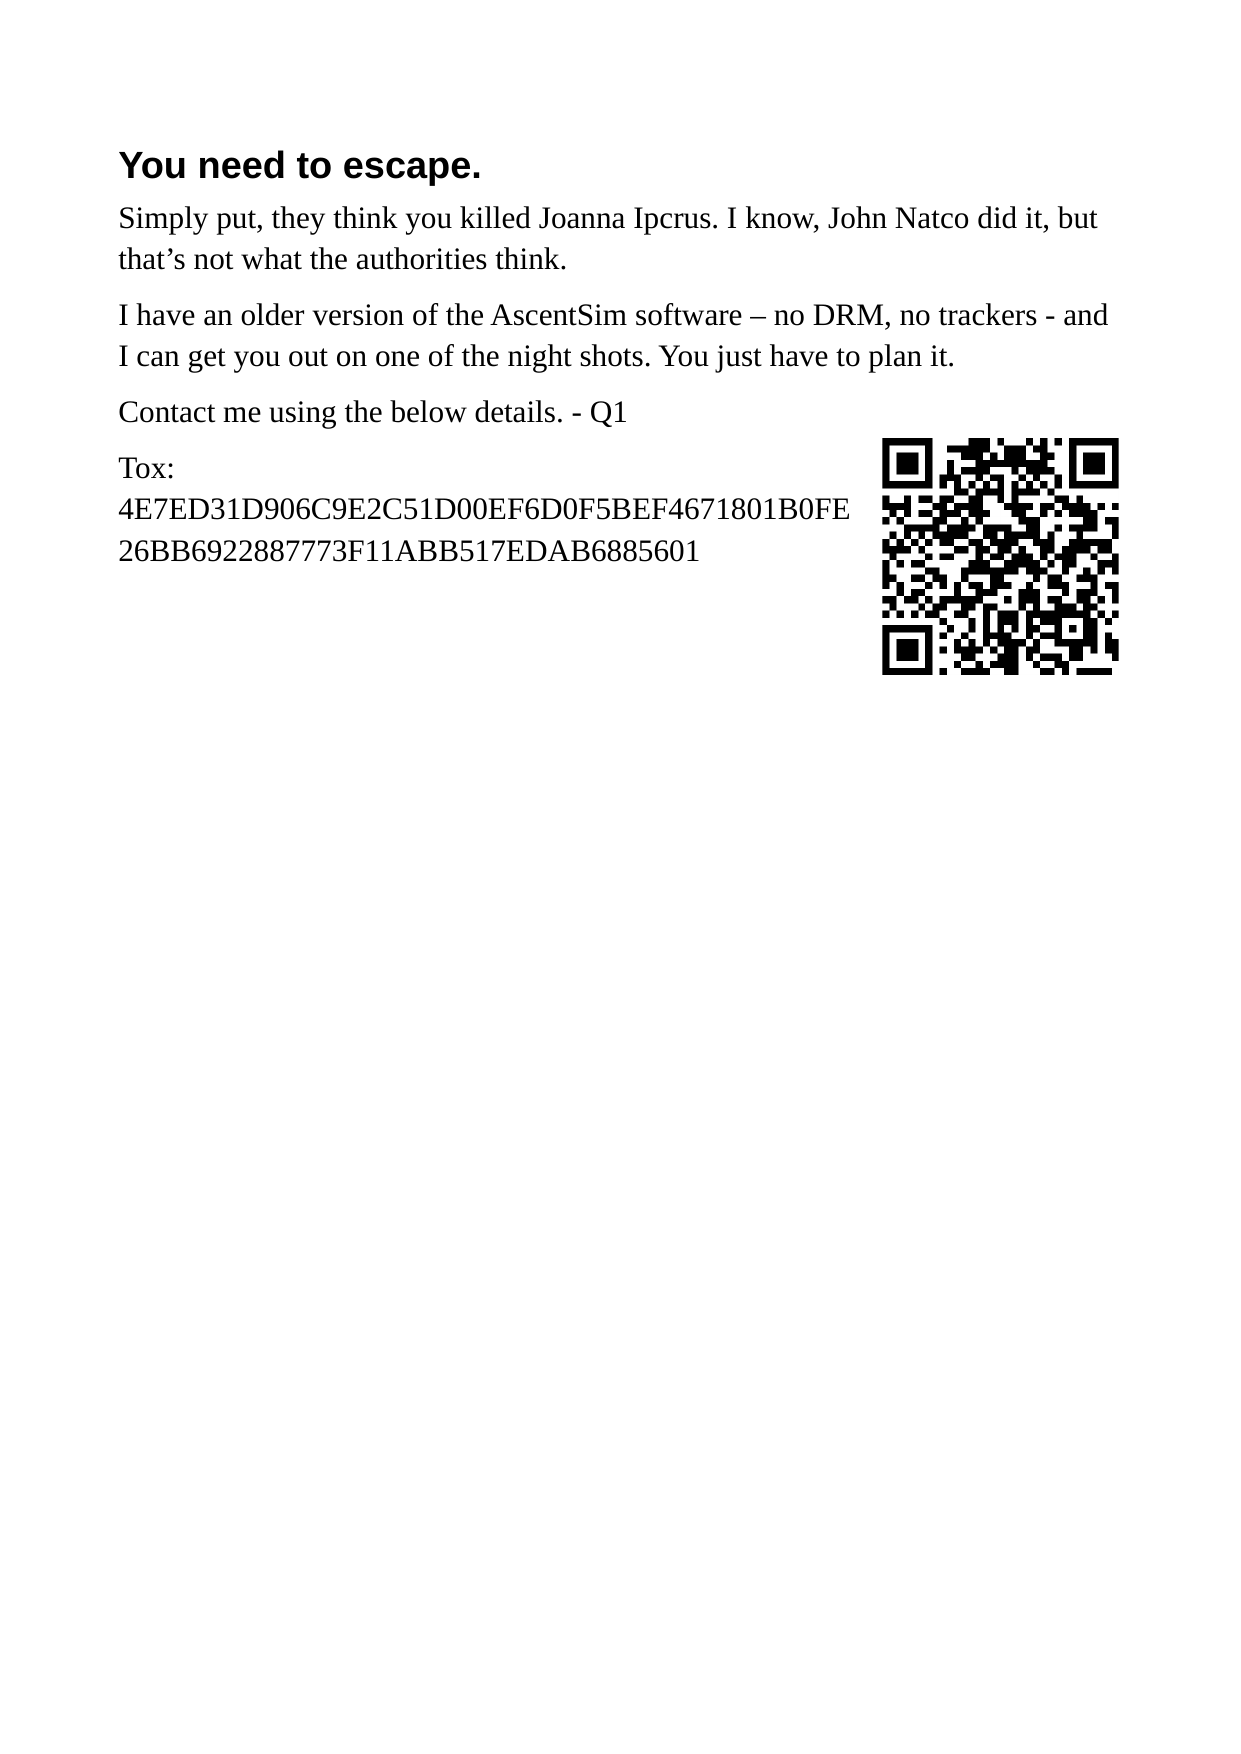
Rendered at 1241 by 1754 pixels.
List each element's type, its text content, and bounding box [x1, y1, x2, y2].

text Simply put, they think you killed Joanna Ipcrus. I know, John Natco did it, but that’s not what the authorities think. [118, 199, 1122, 276]
subtitle You need to escape. [118, 143, 1122, 187]
text Contact me using the below details. - Q1 [118, 393, 1122, 429]
picture [882, 438, 1119, 675]
text I have an older version of the AscentSim software – no DRM, no trackers - and I can get you out on one of the night shots. You just have to plan it. [118, 296, 1122, 373]
text Tox: 4E7ED31D906C9E2C51D00EF6D0F5BEF4671801B0FE26BB6922887773F11ABB517EDAB6885601 [118, 449, 856, 568]
